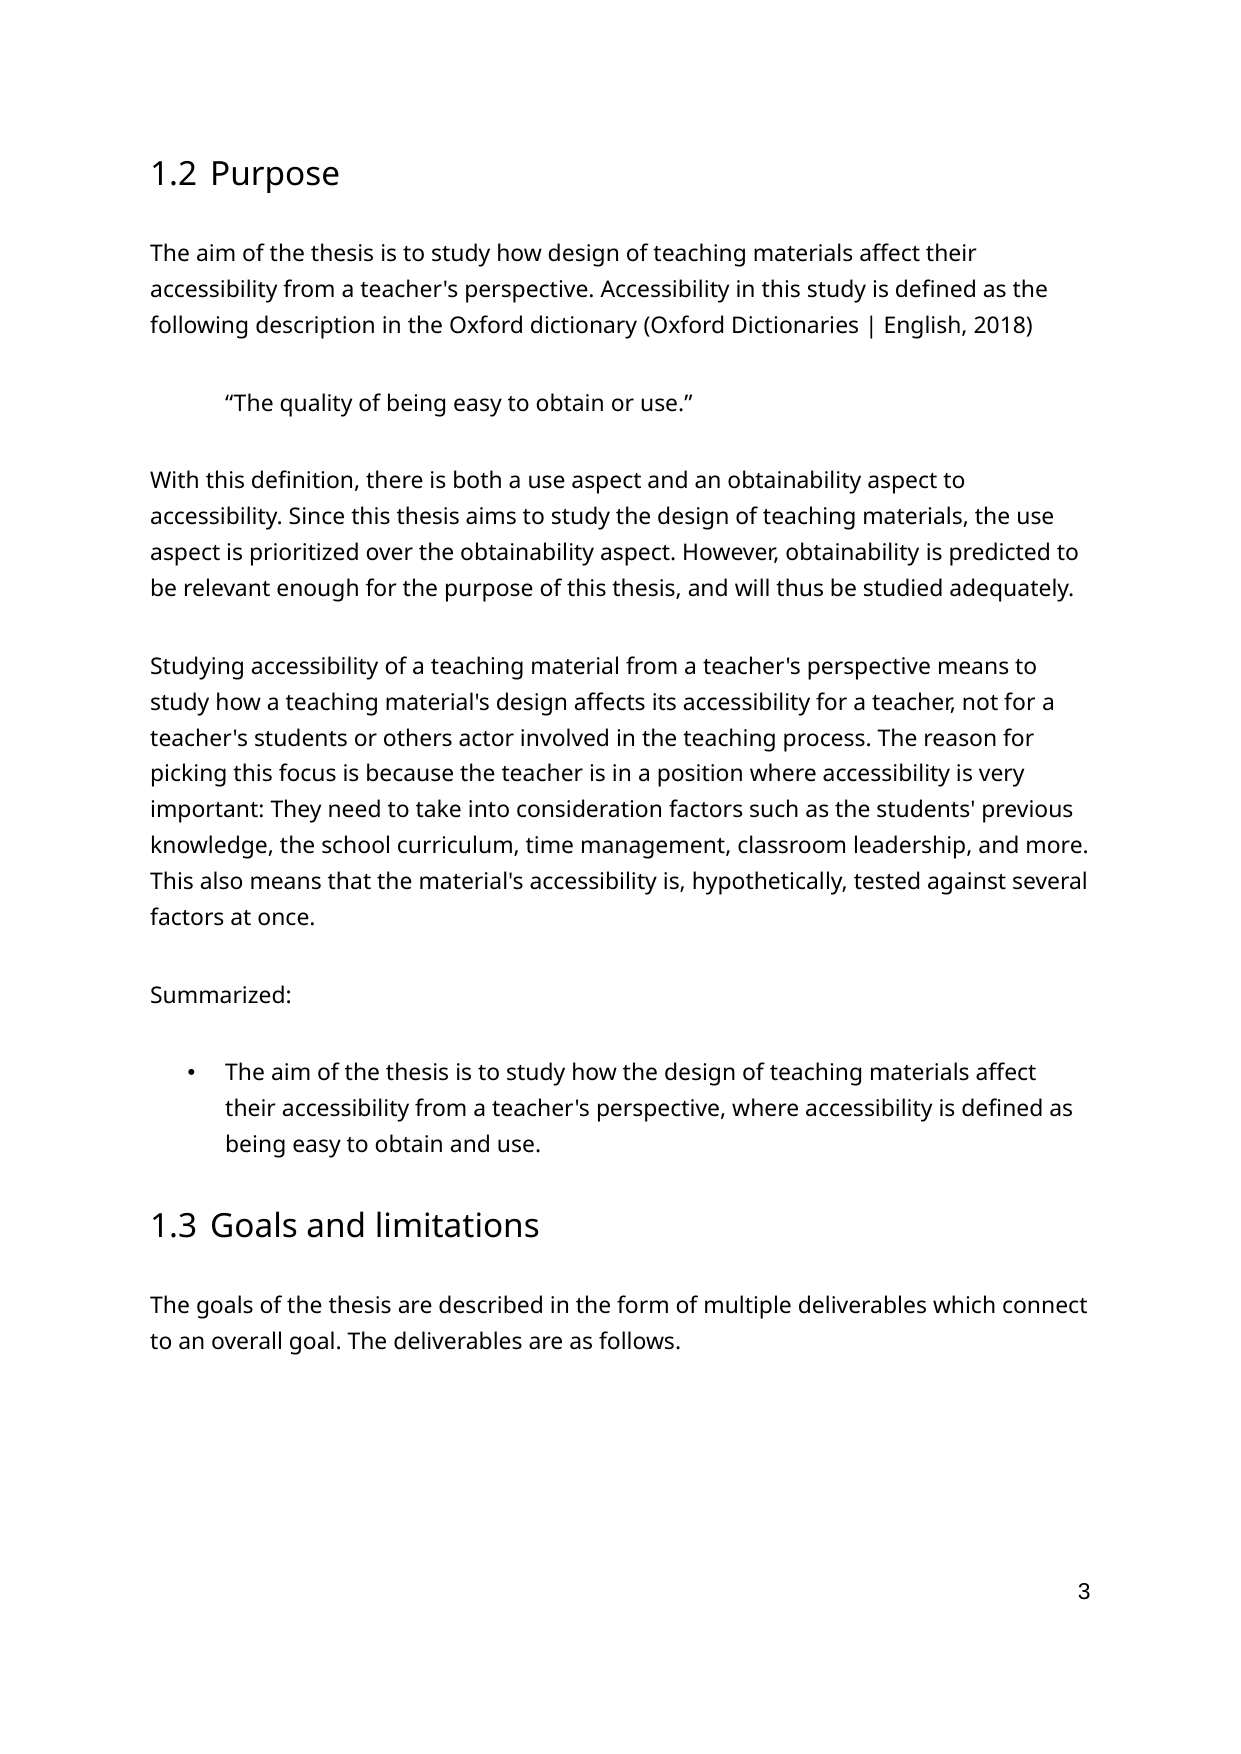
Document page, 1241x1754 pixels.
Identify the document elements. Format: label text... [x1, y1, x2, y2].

subtitle Goals and limitations [150, 1202, 1090, 1247]
text Studying accessibility of a teaching material from a teacher's perspective means to study how a teaching material's design affects its accessibility for a teacher, not for a teacher's students or others actor involved in the teaching process. The reason for picking this focus is because the teacher is in a position where accessibility is very important: They need to take into consideration factors such as the students' previous knowledge, the school curriculum, time management, classroom leadership, and more. This also means that the material's accessibility is, hypothetically, tested against several factors at once. [150, 649, 1090, 932]
text Summarized: [150, 979, 1090, 1010]
text “The quality of being easy to obtain or use.” [150, 387, 1090, 418]
list The aim of the thesis is to study how the design of teaching materials affect their accessibility from a teacher's perspective, where accessibility is defined as being easy to obtain and use. [187, 1056, 1090, 1159]
text The goals of the thesis are described in the form of multiple deliverables which connect to an overall goal. The deliverables are as follows. [150, 1289, 1090, 1356]
text The aim of the thesis is to study how design of teaching materials affect their accessibility from a teacher's perspective. Accessibility in this study is defined as the following description in the Oxford dictionary (Oxford Dictionaries | English, 2018) [150, 237, 1090, 340]
text With this definition, there is both a use aspect and an obtainability aspect to accessibility. Since this thesis aims to study the design of teaching materials, the use aspect is prioritized over the obtainability aspect. However, obtainability is predicted to be relevant enough for the purpose of this thesis, and will thus be studied adequately. [150, 464, 1090, 603]
subtitle Purpose [150, 150, 1090, 195]
